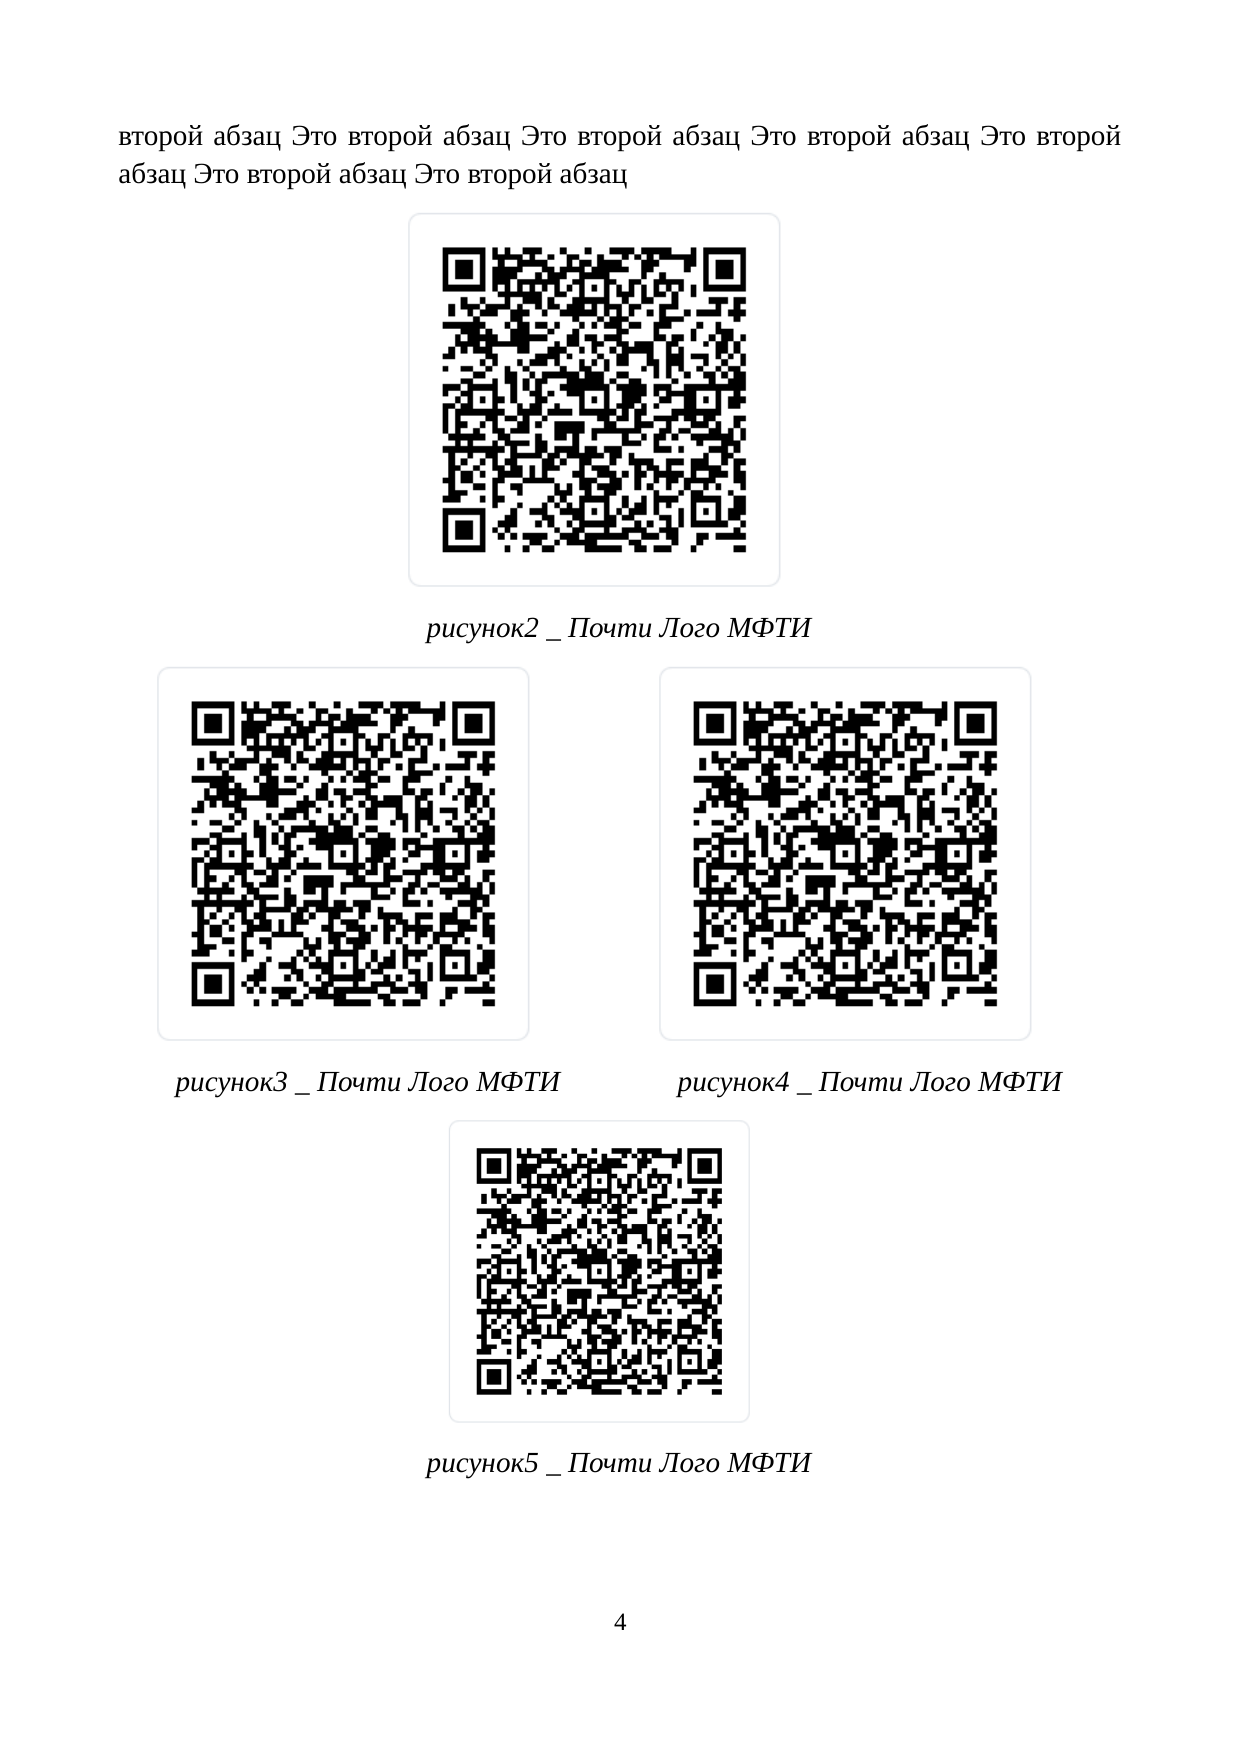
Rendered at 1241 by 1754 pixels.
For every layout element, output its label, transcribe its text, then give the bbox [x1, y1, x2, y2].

table_header рисунок4 _ Почти Лого МФТИ [620, 664, 1122, 1118]
table_header рисунок3 _ Почти Лого МФТИ [118, 664, 620, 1118]
picture [134, 663, 604, 1045]
table_cell рисунок5 _ Почти Лого МФТИ [118, 1118, 1122, 1498]
picture [385, 209, 855, 591]
text второй абзац Это второй абзац Это второй абзац Это второй абзац Это второй абзац Это второй абзац Это второй абзац [118, 118, 1122, 190]
picture [430, 1117, 810, 1426]
picture [636, 663, 1106, 1045]
text рисунок2 _ Почти Лого МФТИ [118, 611, 1122, 644]
